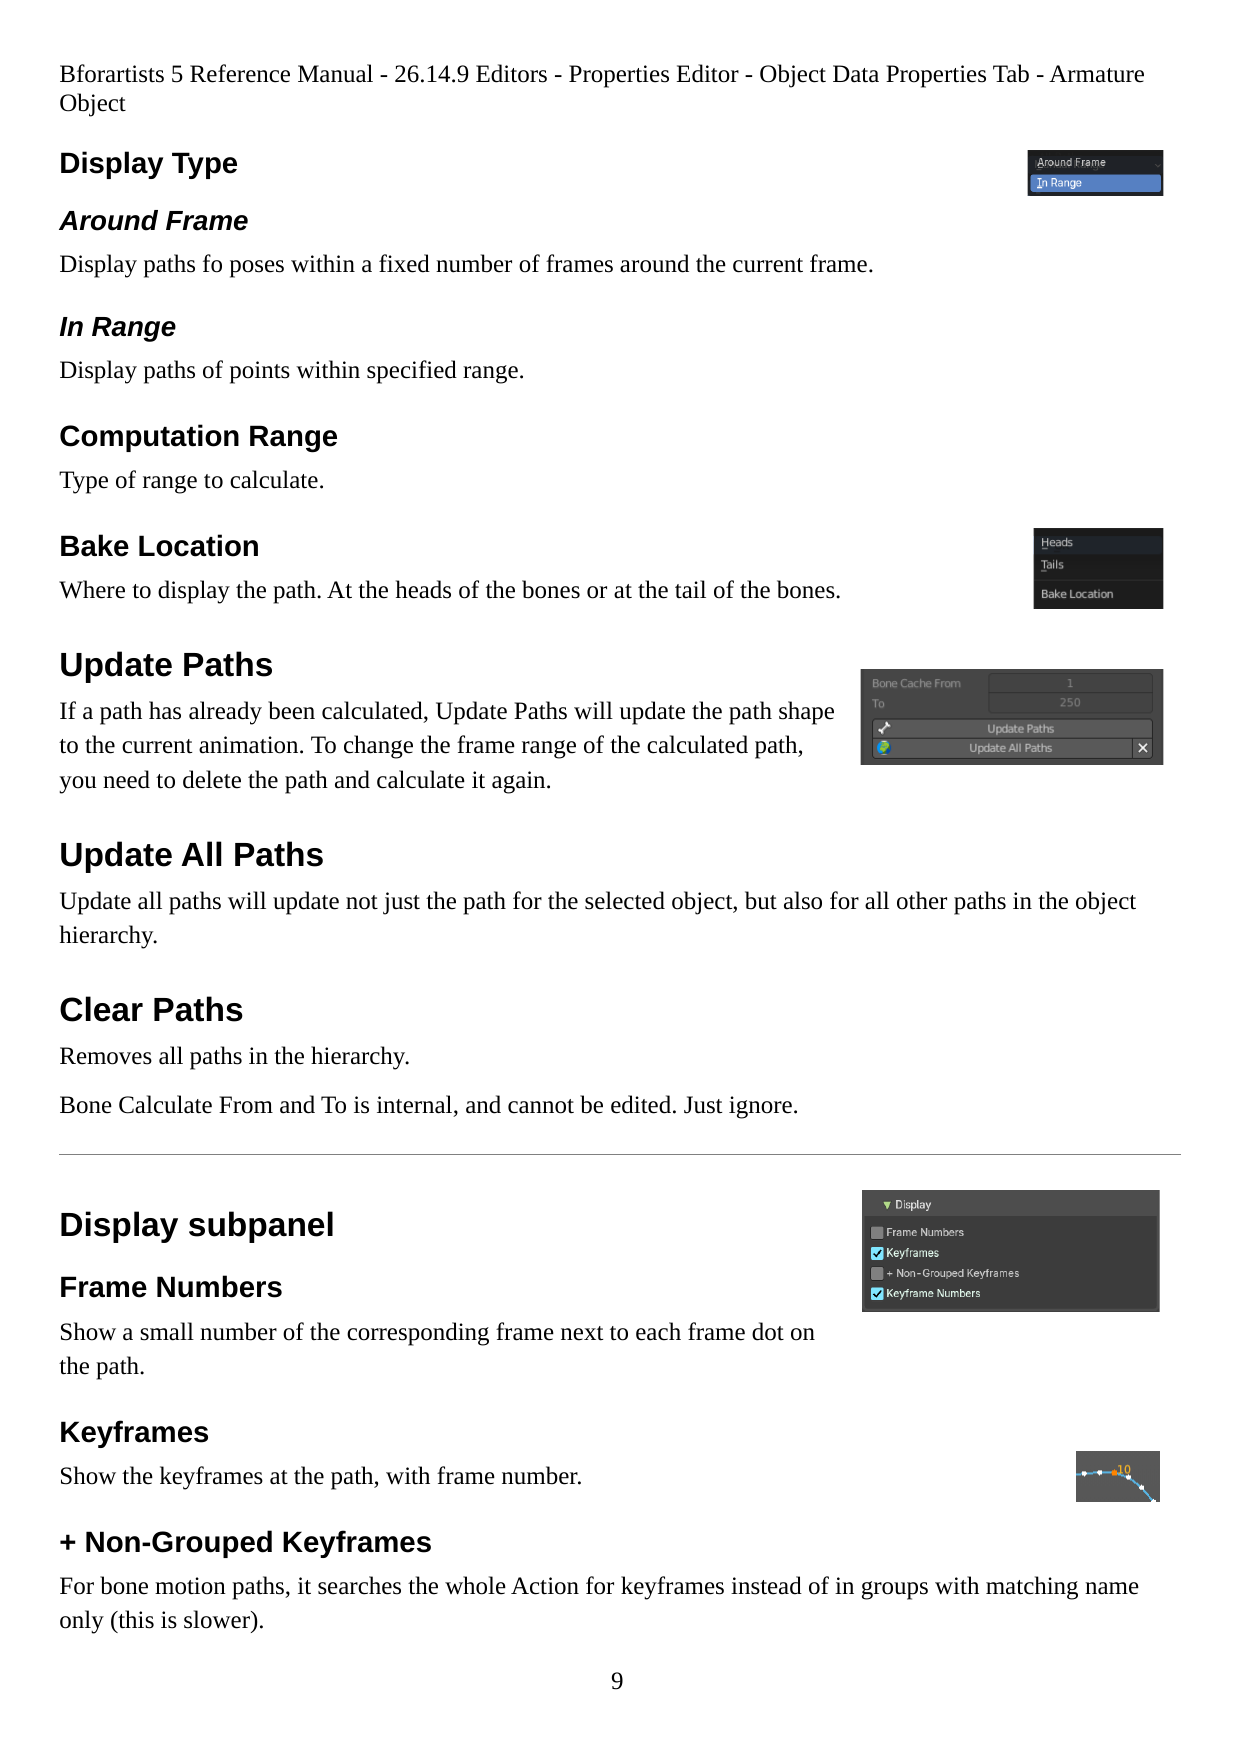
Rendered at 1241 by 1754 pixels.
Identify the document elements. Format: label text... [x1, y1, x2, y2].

text Removes all paths in the hierarchy. [59, 1041, 1181, 1070]
text Bone Calculate From and To is internal, and cannot be edited. Just ignore. [59, 1091, 1181, 1119]
subtitle [1160, 1270, 1181, 1304]
subtitle Clear Paths [59, 990, 1181, 1029]
text Show a small number of the corresponding frame next to each frame dot on the path. [59, 1317, 1181, 1380]
text Show the keyframes at the path, with frame number. [59, 1461, 1076, 1490]
subtitle In Range [59, 311, 1181, 343]
subtitle Display subpanel [59, 1204, 862, 1243]
text If a path has already been calculated, Update Paths will update the path shape to the current animation. To change the frame range of the calculated path, you need to delete the path and calculate it again. [59, 696, 1181, 794]
subtitle [1164, 529, 1181, 562]
subtitle + Non-Grouped Keyframes [59, 1524, 1181, 1558]
subtitle Frame Numbers [59, 1270, 862, 1304]
subtitle Display Type [59, 146, 1181, 180]
subtitle Keyframes [59, 1415, 1181, 1448]
text Type of range to calculate. [59, 465, 1181, 494]
subtitle Update All Paths [59, 835, 1181, 873]
picture [860, 669, 1164, 765]
picture [862, 1190, 1160, 1312]
picture [1027, 150, 1164, 196]
subtitle Around Frame [59, 205, 1181, 237]
subtitle Computation Range [59, 419, 1181, 452]
subtitle Bake Location [59, 529, 1033, 562]
picture [1076, 1451, 1160, 1502]
picture [1033, 528, 1164, 609]
subtitle [1160, 1204, 1181, 1243]
text For bone motion paths, it searches the whole Action for keyframes instead of in groups with matching name only (this is slower). [59, 1571, 1181, 1634]
text Display paths fo poses within a fixed number of frames around the current frame. [59, 249, 1181, 278]
text Where to display the path. At the heads of the bones or at the tail of the bones. [59, 575, 1033, 604]
subtitle Update Paths [59, 645, 1181, 683]
text Update all paths will update not just the path for the selected object, but also for all other paths in the object hierarchy. [59, 886, 1181, 949]
text Display paths of points within specified range. [59, 355, 1181, 384]
